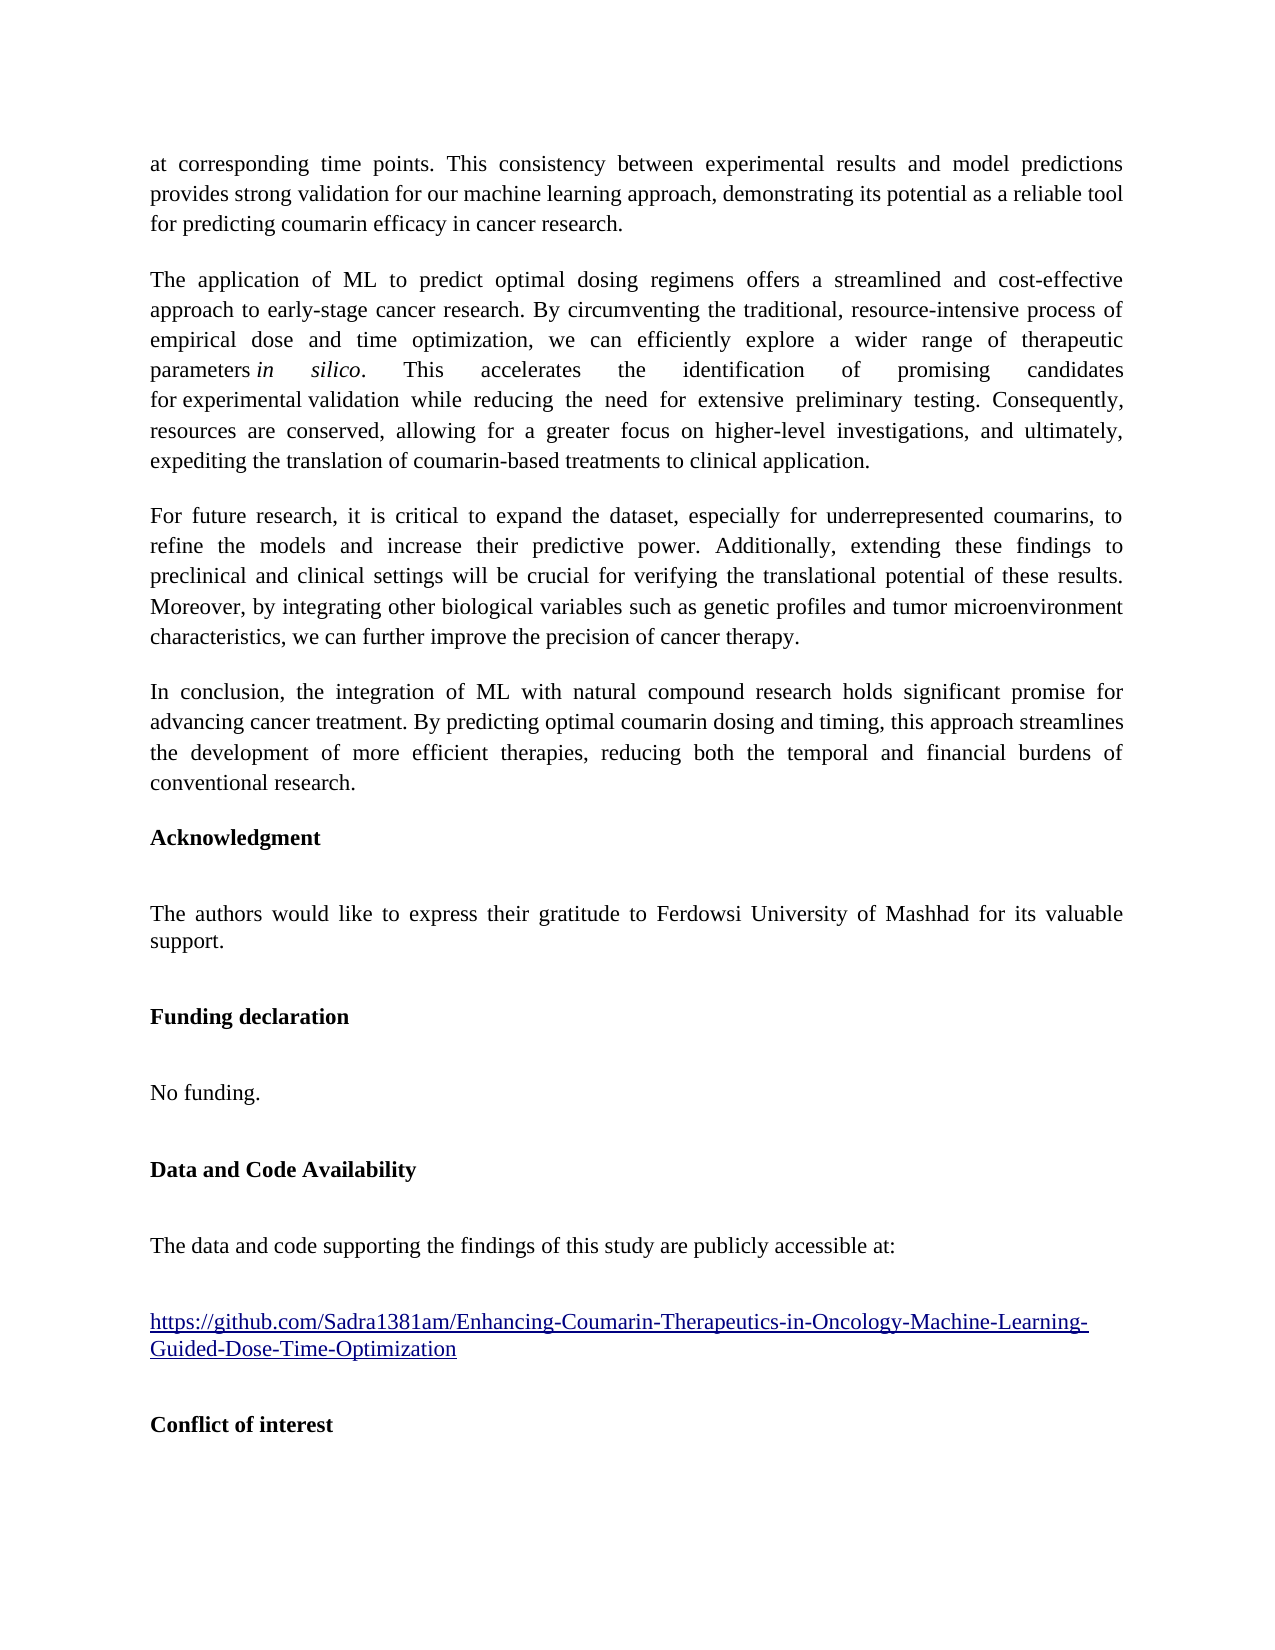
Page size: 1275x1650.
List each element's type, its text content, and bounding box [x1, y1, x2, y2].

text https://github.com/Sadra1381am/Enhancing-Coumarin-Therapeutics-in-Oncology-Machine-Learning-Guided-Dose-Time-Optimization [150, 1308, 1125, 1361]
text The application of ML to predict optimal dosing regimens offers a streamlined and cost-effective approach to early-stage cancer research. By circumventing the traditional, resource-intensive process of empirical dose and time optimization, we can efficiently explore a wider range of therapeutic parameters in silico. This accelerates the identification of promising candidates for experimental validation while reducing the need for extensive preliminary testing. Consequently, resources are conserved, allowing for a greater focus on higher-level investigations, and ultimately, expediting the translation of coumarin-based treatments to clinical application. [150, 266, 1125, 473]
text Data and Code Availability [150, 1156, 1125, 1182]
text Funding declaration [150, 1003, 1125, 1029]
text at corresponding time points. This consistency between experimental results and model predictions provides strong validation for our machine learning approach, demonstrating its potential as a reliable tool for predicting coumarin efficacy in cancer research. [150, 150, 1125, 237]
text For future research, it is critical to expand the dataset, especially for underrepresented coumarins, to refine the models and increase their predictive power. Additionally, extending these findings to preclinical and clinical settings will be crucial for verifying the translational potential of these results. Moreover, by integrating other biological variables such as genetic profiles and tumor microenvironment characteristics, we can further improve the precision of cancer therapy. [150, 502, 1125, 649]
text In conclusion, the integration of ML with natural compound research holds significant promise for advancing cancer treatment. By predicting optimal coumarin dosing and timing, this approach streamlines the development of more efficient therapies, reducing both the temporal and financial burdens of conventional research. [150, 678, 1125, 795]
text No funding. [150, 1079, 1125, 1106]
text The authors would like to express their gratitude to Ferdowsi University of Mashhad for its valuable support. [150, 900, 1125, 953]
text Acknowledgment [150, 824, 1125, 850]
text Conflict of interest [150, 1411, 1125, 1437]
text The data and code supporting the findings of this study are publicly accessible at: [150, 1232, 1125, 1258]
